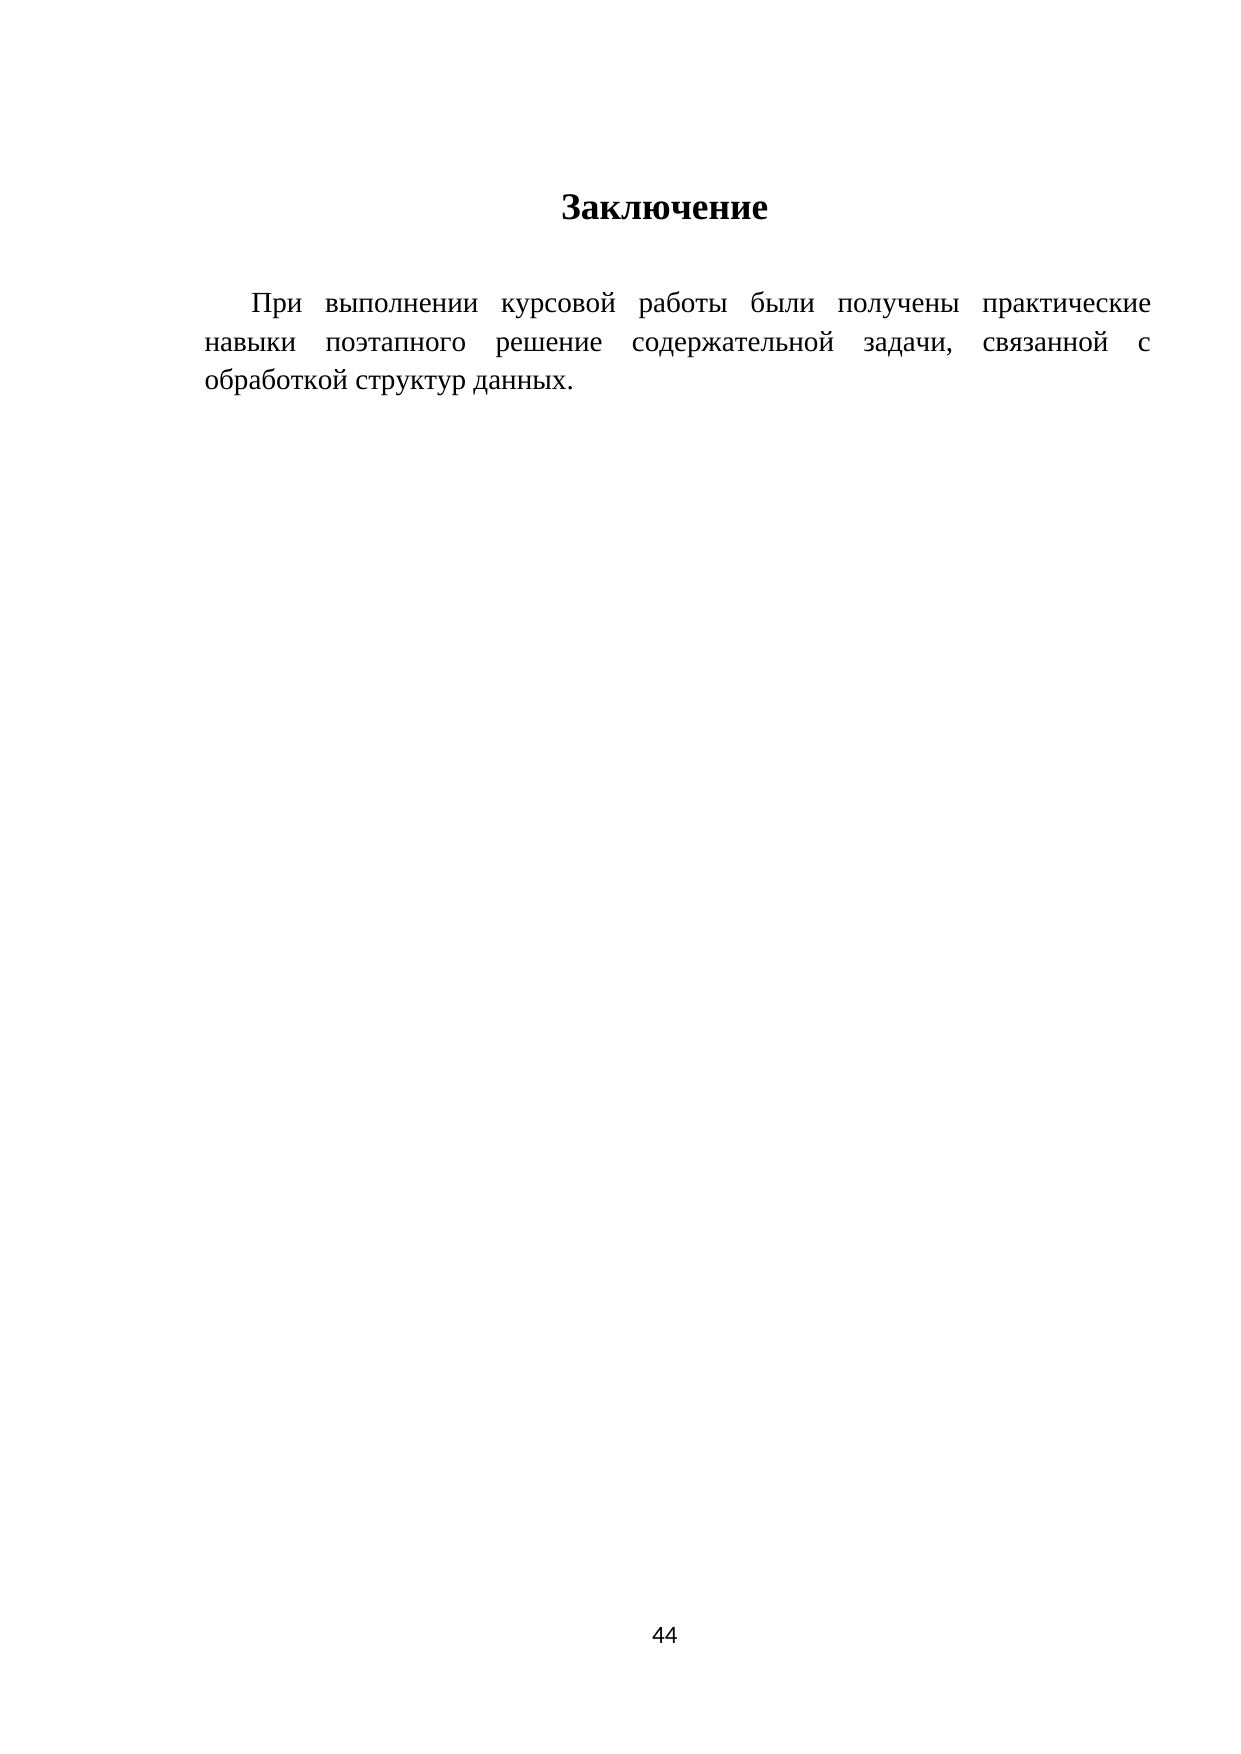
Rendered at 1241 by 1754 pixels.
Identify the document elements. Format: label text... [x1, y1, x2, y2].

text При выполнении курсовой работы были получены практические навыки поэтапного решение содержательной задачи, связанной с обработкой структур данных. [204, 285, 1152, 396]
subtitle Заключение [177, 185, 1152, 228]
